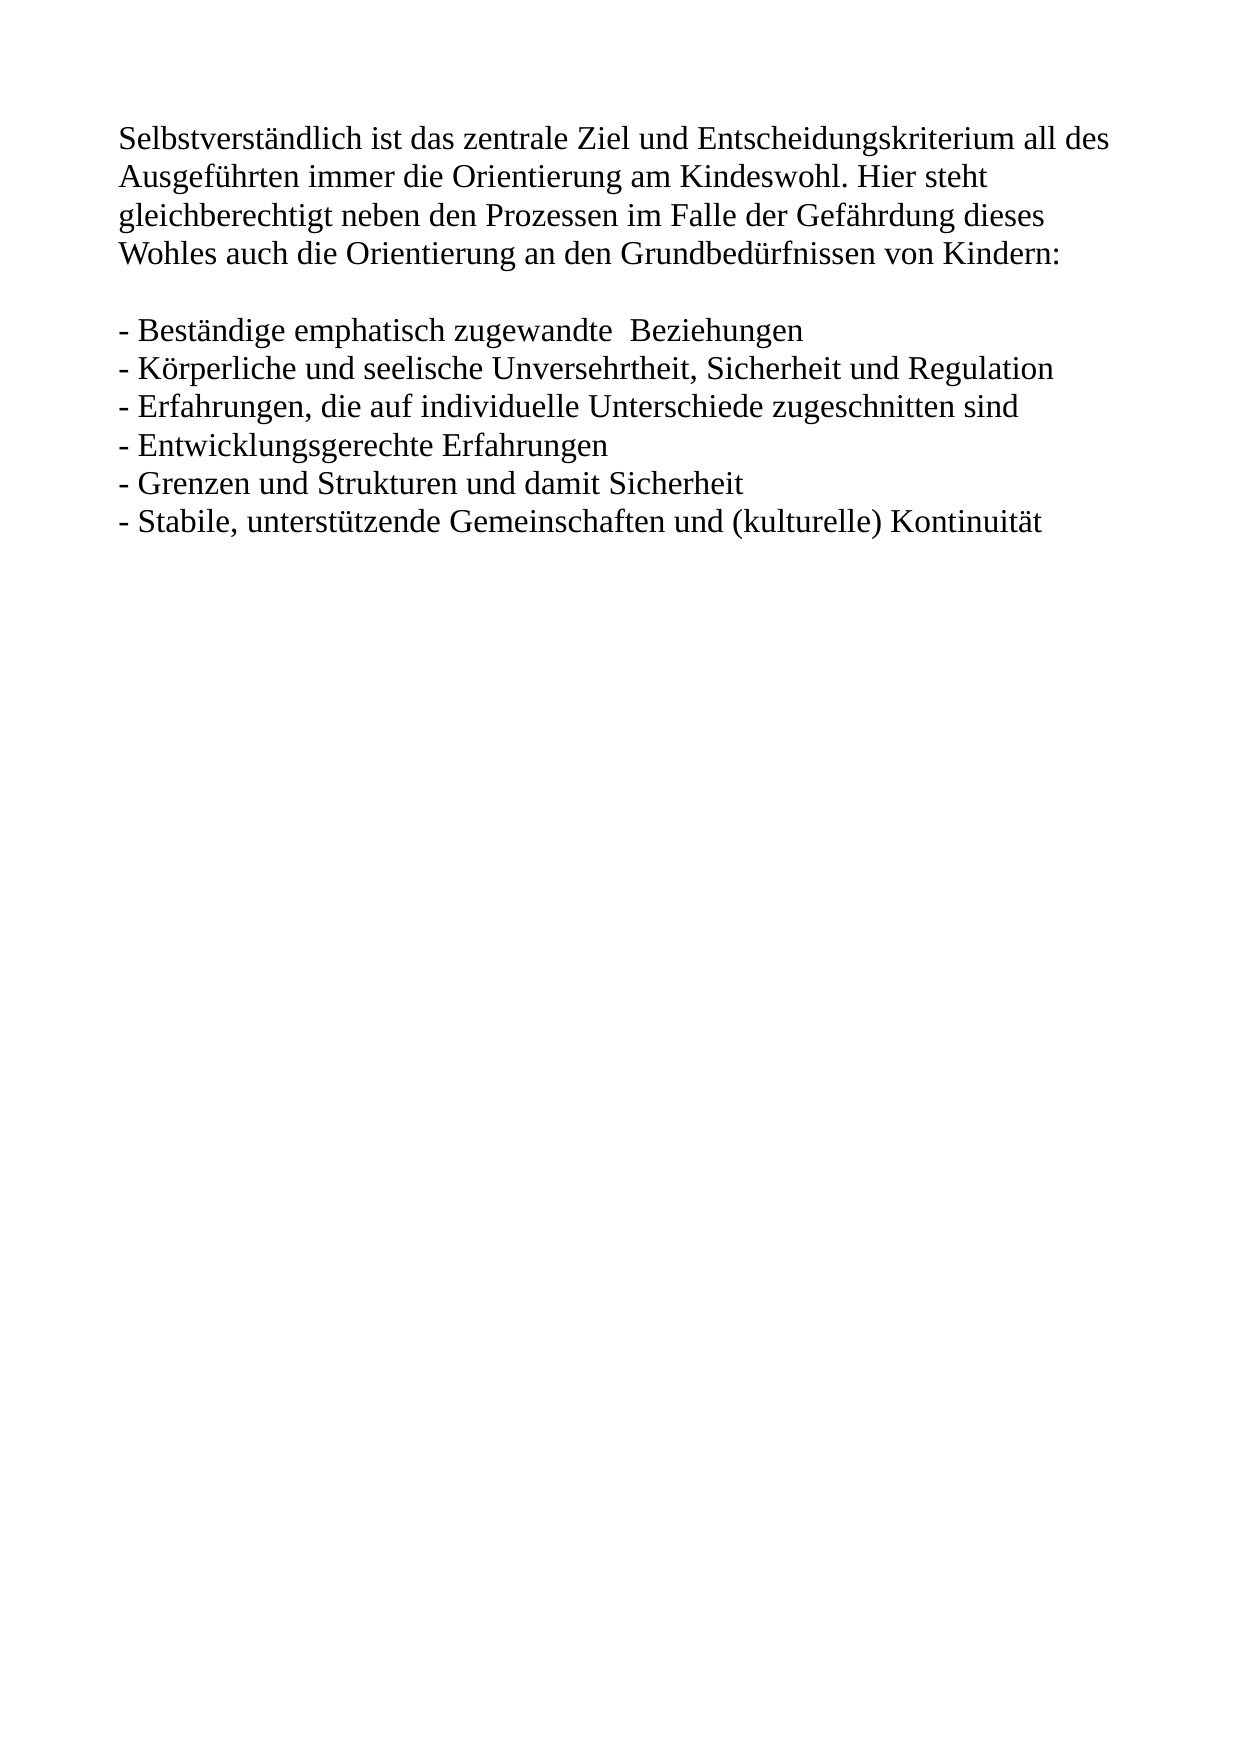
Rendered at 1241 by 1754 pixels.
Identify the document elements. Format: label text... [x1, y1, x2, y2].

text - Stabile, unterstützende Gemeinschaften und (kulturelle) Kontinuität [118, 501, 1122, 540]
text - Grenzen und Strukturen und damit Sicherheit [118, 463, 1122, 501]
text Selbstverständlich ist das zentrale Ziel und Entscheidungskriterium all des Ausgeführten immer die Orientierung am Kindeswohl. Hier steht gleichberechtigt neben den Prozessen im Falle der Gefährdung dieses Wohles auch die Orientierung an den Grundbedürfnissen von Kindern: [118, 118, 1122, 271]
text - Erfahrungen, die auf individuelle Unterschiede zugeschnitten sind [118, 386, 1122, 425]
text - Beständige emphatisch zugewandte Beziehungen [118, 310, 1122, 348]
text - Körperliche und seelische Unversehrtheit, Sicherheit und Regulation [118, 348, 1122, 386]
text - Entwicklungsgerechte Erfahrungen [118, 425, 1122, 463]
